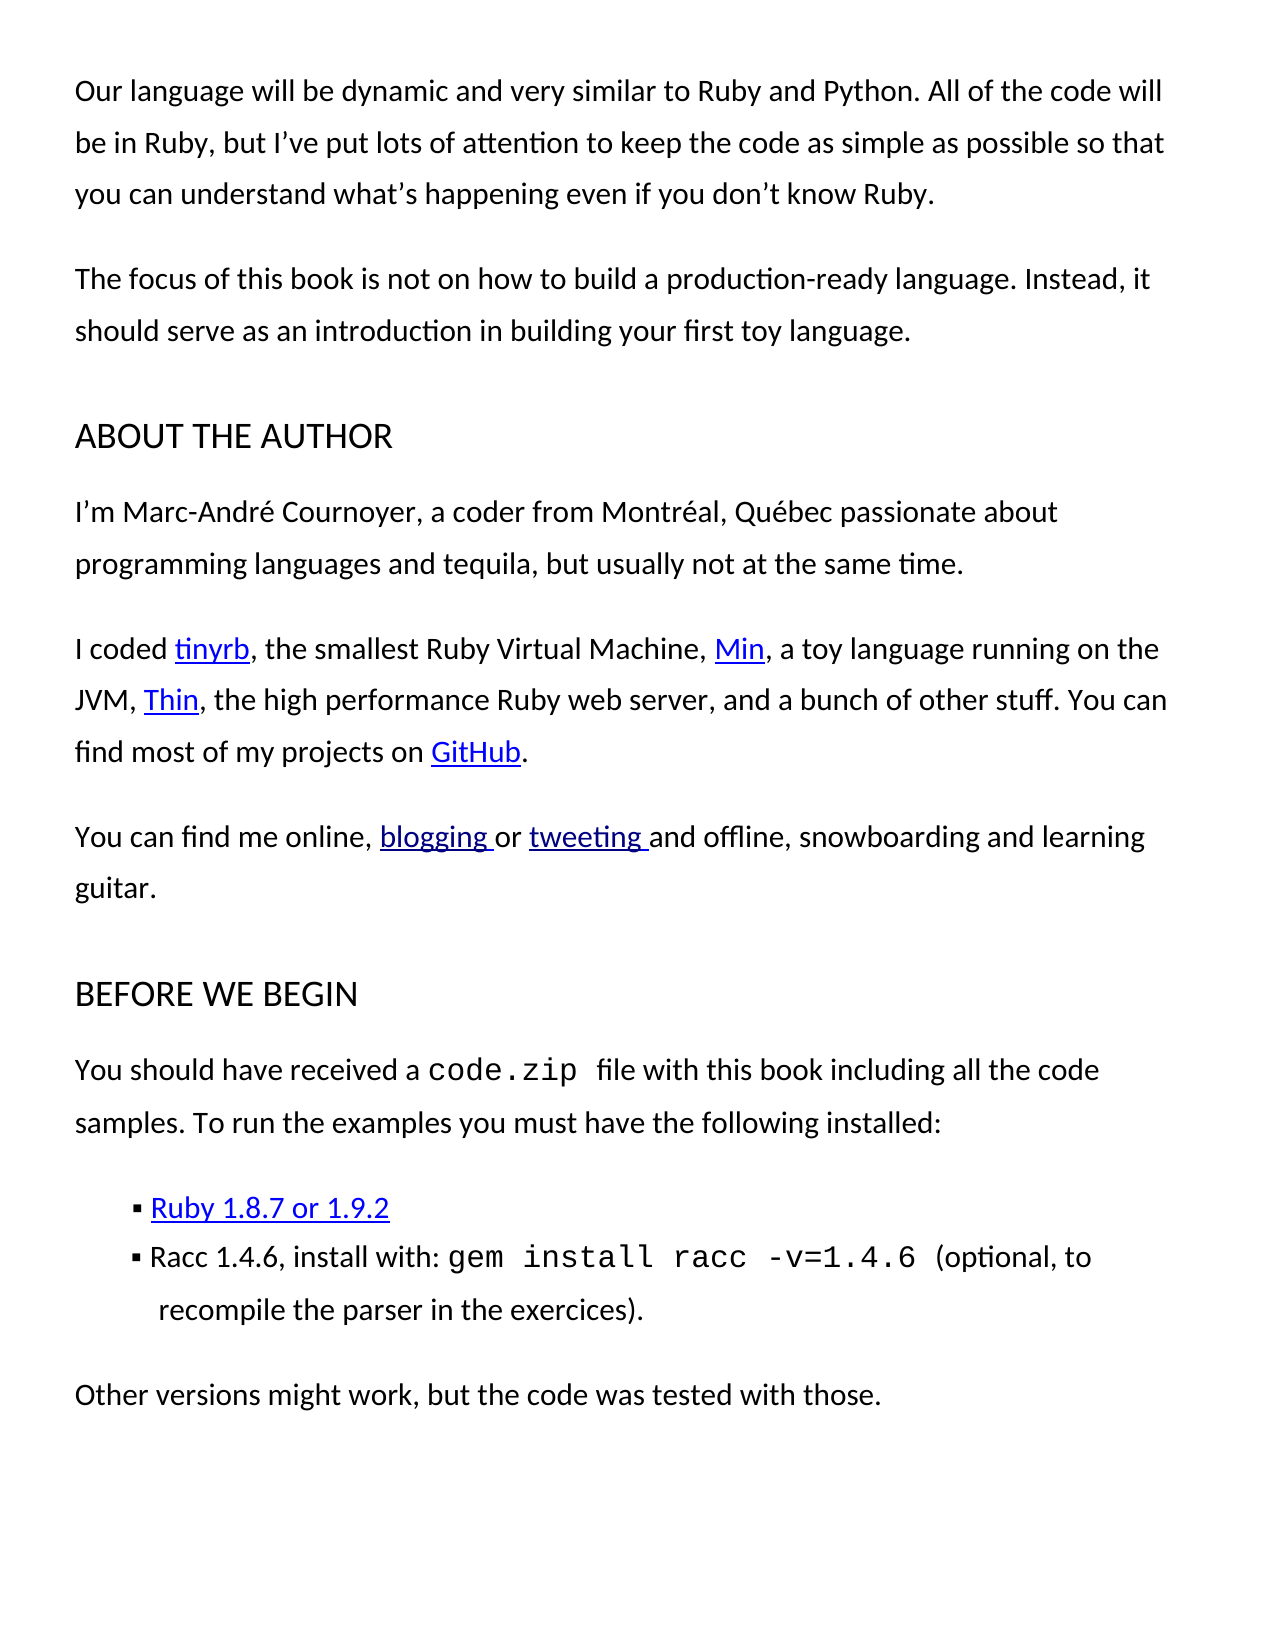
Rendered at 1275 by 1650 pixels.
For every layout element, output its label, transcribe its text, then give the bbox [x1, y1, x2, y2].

subtitle BEFORE WE BEGIN [74, 969, 1217, 1015]
text The focus of this book is not on how to build a production-ready language. Instead, it should serve as an introduction in building your first toy language. [74, 259, 1195, 349]
text I’m Marc-André Cournoyer, a coder from Montréal, Québec passionate about programming languages and tequila, but usually not at the same time. [74, 493, 1195, 582]
text I coded tinyrb, the smallest Ruby Virtual Machine, Min, a toy language running on the JVM, Thin, the high performance Ruby web server, and a bunch of other stuff. You can find most of my projects on GitHub. [74, 629, 1195, 770]
subtitle ABOUT THE AUTHOR [74, 412, 1217, 458]
text ▪ Ruby 1.8.7 or 1.9.2 [132, 1188, 1275, 1226]
text ▪ Racc 1.4.6, install with: gem install racc -v=1.4.6 (optional, to recompile the parser in the exercices). [131, 1237, 1195, 1328]
text You can find me online, blogging or tweeting and offline, snowboarding and learning guitar. [74, 817, 1195, 906]
text Other versions might work, but the code was tested with those. [74, 1375, 1195, 1413]
text You should have received a code.zip file with this book including all the code samples. To run the examples you must have the following installed: [74, 1050, 1195, 1141]
text Our language will be dynamic and very similar to Ruby and Python. All of the code will be in Ruby, but I’ve put lots of attention to keep the code as simple as possible so that you can understand what’s happening even if you don’t know Ruby. [74, 72, 1195, 213]
